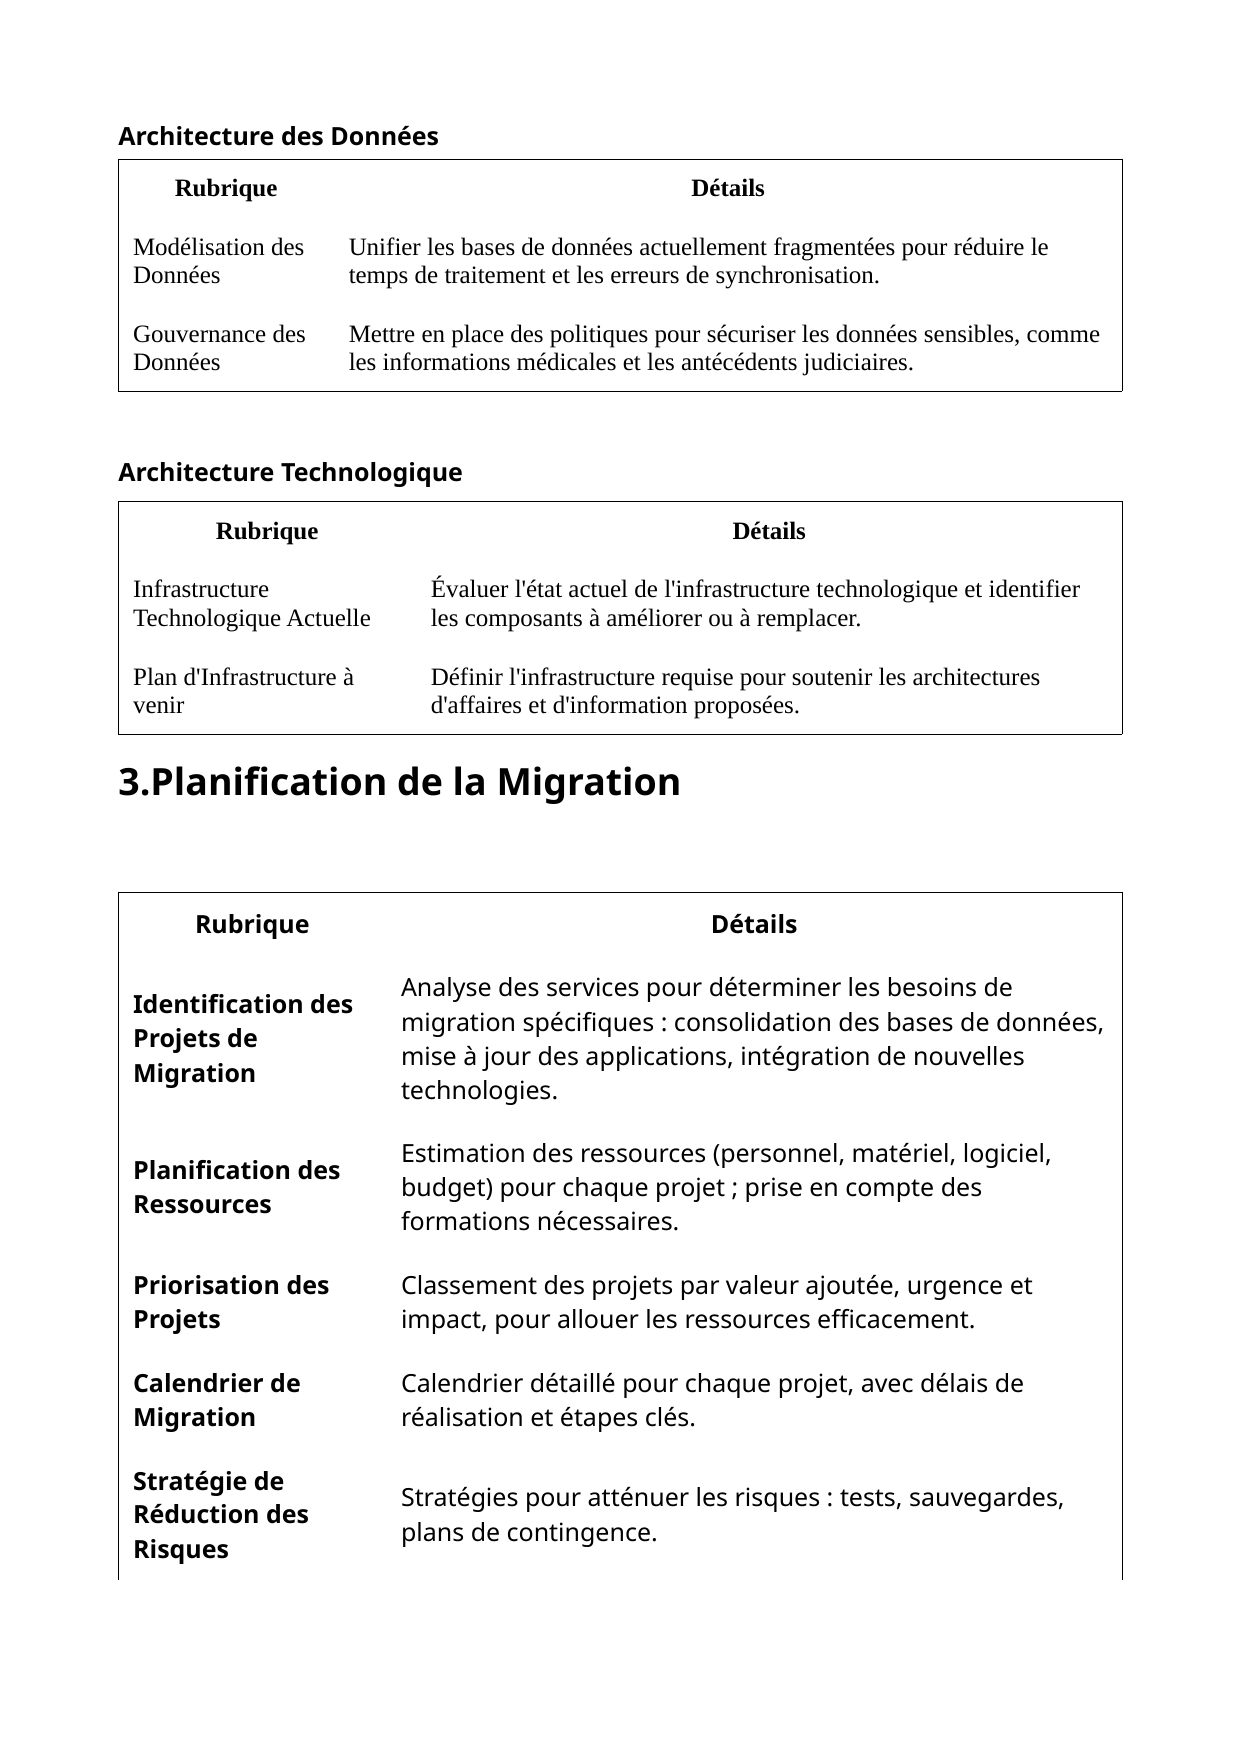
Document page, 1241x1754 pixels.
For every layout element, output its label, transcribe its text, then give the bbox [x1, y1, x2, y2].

table_cell Planification des Ressources [119, 1121, 386, 1253]
table_cell Calendrier détaillé pour chaque projet, avec délais de réalisation et étapes clés. [386, 1351, 1122, 1448]
table_header Détails [416, 502, 1122, 560]
table_header Rubrique [119, 502, 416, 560]
table_cell Identification des Projets de Migration [119, 955, 386, 1121]
table_cell Stratégies pour atténuer les risques : tests, sauvegardes, plans de contingence. [386, 1448, 1122, 1580]
table_cell Unifier les bases de données actuellement fragmentées pour réduire le temps de traitement et les erreurs de synchronisation. [334, 217, 1122, 304]
table_cell Classement des projets par valeur ajoutée, urgence et impact, pour allouer les ressources efficacement. [386, 1253, 1122, 1351]
table_cell Infrastructure Technologique Actuelle [119, 560, 416, 647]
table_cell Définir l'infrastructure requise pour soutenir les architectures d'affaires et d'information proposées. [416, 647, 1122, 734]
table_cell Plan d'Infrastructure à venir [119, 647, 416, 734]
table_cell Mettre en place des politiques pour sécuriser les données sensibles, comme les informations médicales et les antécédents judiciaires. [334, 304, 1122, 391]
subtitle Architecture Technologique [118, 455, 1122, 489]
table_cell Analyse des services pour déterminer les besoins de migration spécifiques : consolidation des bases de données, mise à jour des applications, intégration de nouvelles technologies. [386, 955, 1122, 1121]
subtitle Architecture des Données [118, 118, 1122, 152]
subtitle 3.Planification de la Migration [118, 755, 1122, 806]
table_cell Modélisation des Données [119, 217, 334, 304]
table_cell Priorisation des Projets [119, 1253, 386, 1351]
table_cell Estimation des ressources (personnel, matériel, logiciel, budget) pour chaque projet ; prise en compte des formations nécessaires. [386, 1121, 1122, 1253]
table_header Rubrique [119, 893, 386, 955]
table_cell Stratégie de Réduction des Risques [119, 1448, 386, 1580]
table_header Détails [334, 160, 1122, 217]
table_cell Calendrier de Migration [119, 1351, 386, 1448]
table_cell Évaluer l'état actuel de l'infrastructure technologique et identifier les composants à améliorer ou à remplacer. [416, 560, 1122, 647]
table_cell Gouvernance des Données [119, 304, 334, 391]
table_header Rubrique [119, 160, 334, 217]
table_header Détails [386, 893, 1122, 955]
